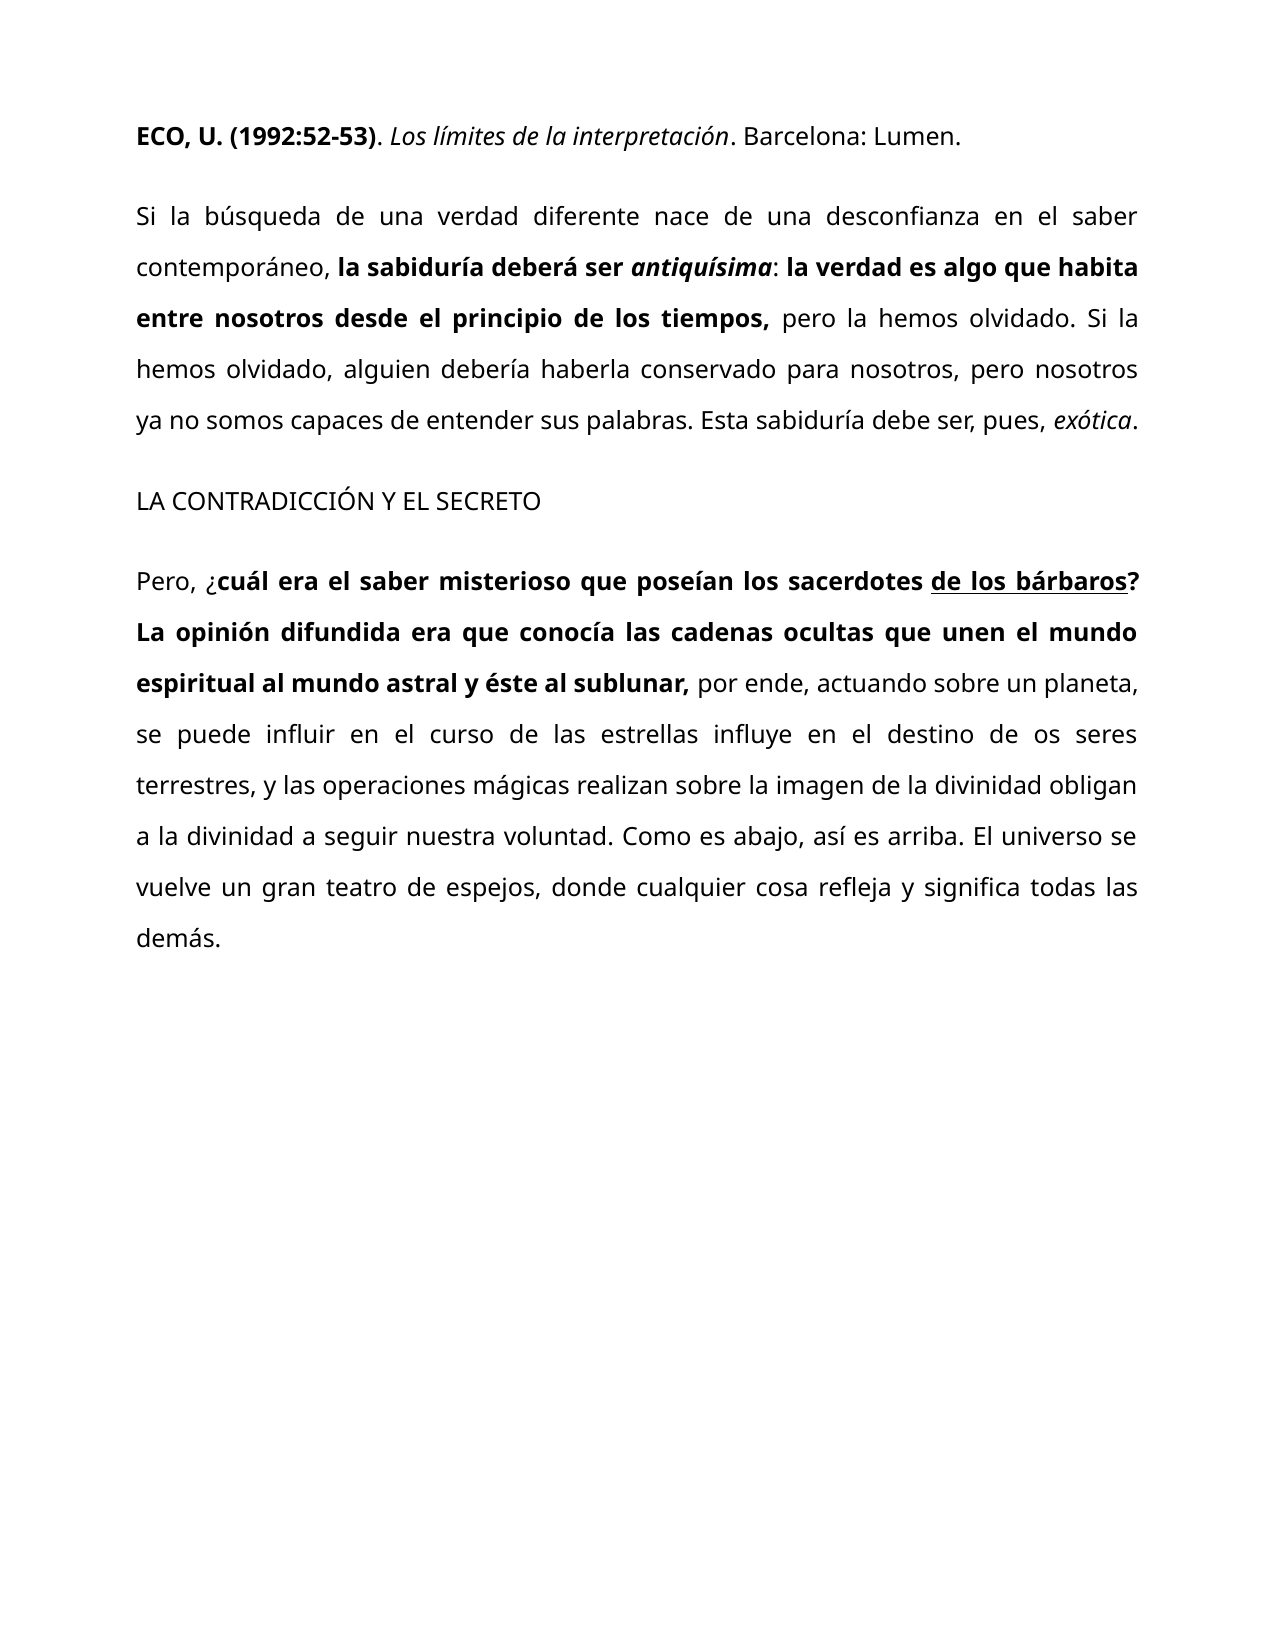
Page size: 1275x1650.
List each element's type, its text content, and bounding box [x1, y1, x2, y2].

text Pero, ¿cuál era el saber misterioso que poseían los sacerdotes de los bárbaros? La opinión difundida era que conocía las cadenas ocultas que unen el mundo espiritual al mundo astral y éste al sublunar, por ende, actuando sobre un planeta, se puede influir en el curso de las estrellas influye en el destino de os seres terrestres, y las operaciones mágicas realizan sobre la imagen de la divinidad obligan a la divinidad a seguir nuestra voluntad. Como es abajo, así es arriba. El universo se vuelve un gran teatro de espejos, donde cualquier cosa refleja y significa todas las demás. [136, 564, 1139, 955]
text Si la búsqueda de una verdad diferente nace de una desconfianza en el saber contemporáneo, la sabiduría deberá ser antiquísima: la verdad es algo que habita entre nosotros desde el principio de los tiempos, pero la hemos olvidado. Si la hemos olvidado, alguien debería haberla conservado para nosotros, pero nosotros ya no somos capaces de entender sus palabras. Esta sabiduría debe ser, pues, exótica. [136, 199, 1139, 437]
text LA CONTRADICCIÓN Y EL SECRETO [136, 483, 1139, 517]
text ECO, U. (1992:52-53). Los límites de la interpretación. Barcelona: Lumen. [136, 118, 1139, 152]
